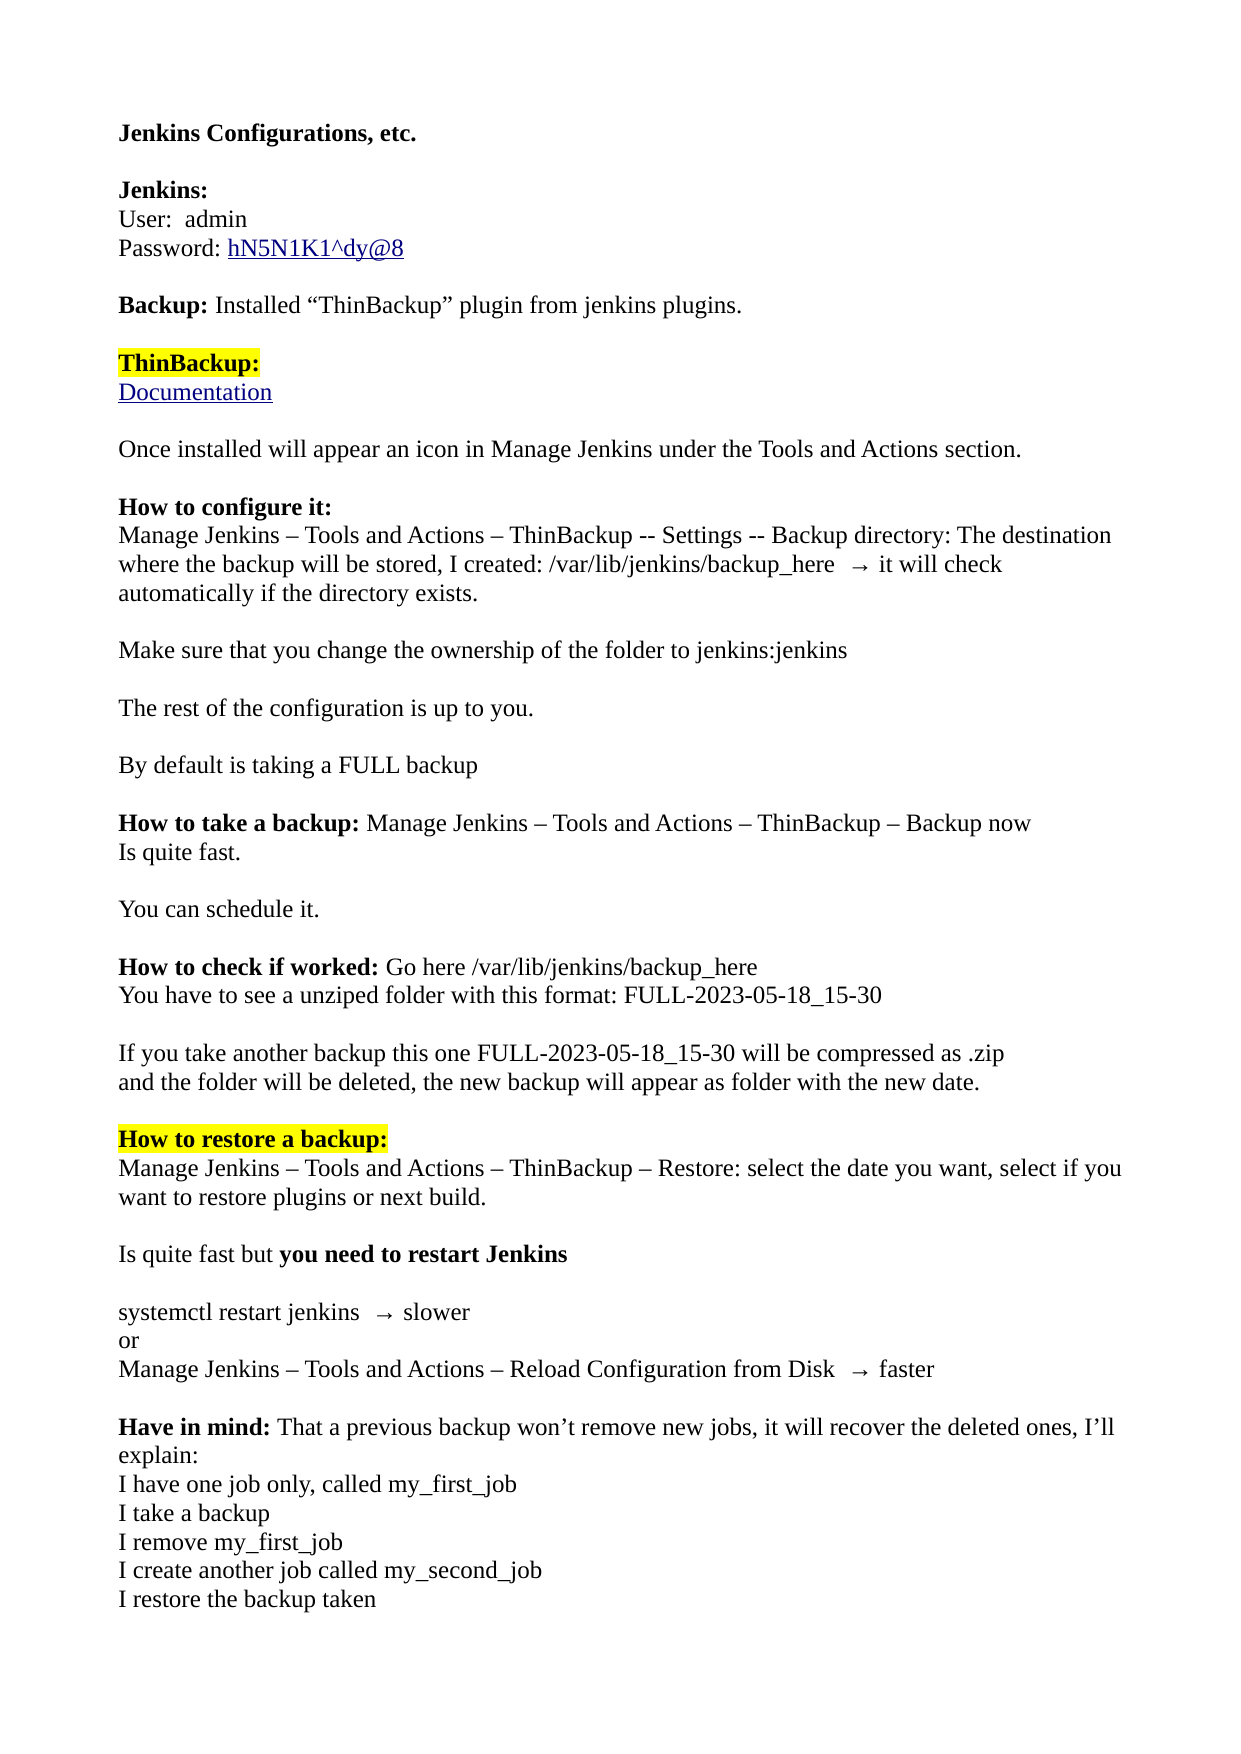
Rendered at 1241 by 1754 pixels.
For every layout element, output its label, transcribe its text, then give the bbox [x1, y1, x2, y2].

text I restore the backup taken [118, 1584, 1122, 1613]
text How to check if worked: Go here /var/lib/jenkins/backup_here [118, 952, 1122, 981]
text I remove my_first_job [118, 1527, 1122, 1556]
text I have one job only, called my_first_job [118, 1469, 1122, 1498]
text and the folder will be deleted, the new backup will appear as folder with the new date. [118, 1067, 1122, 1096]
text Backup: Installed “ThinBackup” plugin from jenkins plugins. [118, 291, 1122, 319]
text Jenkins Configurations, etc. [118, 118, 1122, 147]
text Password: hN5N1K1^dy@8 [118, 233, 1122, 262]
text Make sure that you change the ownership of the folder to jenkins:jenkins [118, 636, 1122, 664]
text Documentation [118, 377, 1122, 406]
text How to take a backup: Manage Jenkins – Tools and Actions – ThinBackup – Backup now [118, 808, 1122, 837]
text Have in mind: That a previous backup won’t remove new jobs, it will recover the deleted ones, I’ll explain: [118, 1412, 1122, 1469]
text ThinBackup: [118, 348, 1122, 377]
text Is quite fast. [118, 837, 1122, 866]
text How to configure it: [118, 492, 1122, 521]
text I create another job called my_second_job [118, 1556, 1122, 1584]
text You have to see a unziped folder with this format: FULL-2023-05-18_15-30 [118, 981, 1122, 1009]
text or [118, 1326, 1122, 1354]
text The rest of the configuration is up to you. [118, 693, 1122, 722]
text You can schedule it. [118, 894, 1122, 923]
text By default is taking a FULL backup [118, 751, 1122, 779]
text Manage Jenkins – Tools and Actions – Reload Configuration from Disk → faster [118, 1354, 1122, 1383]
text Is quite fast but you need to restart Jenkins [118, 1239, 1122, 1268]
text If you take another backup this one FULL-2023-05-18_15-30 will be compressed as .zip [118, 1038, 1122, 1067]
text systemctl restart jenkins → slower [118, 1297, 1122, 1326]
text How to restore a backup: [118, 1124, 1122, 1153]
text Once installed will appear an icon in Manage Jenkins under the Tools and Actions section. [118, 434, 1122, 463]
text Manage Jenkins – Tools and Actions – ThinBackup -- Settings -- Backup directory: The destination where the backup will be stored, I created: /var/lib/jenkins/backup_here → it will check automatically if the directory exists. [118, 521, 1122, 607]
text Manage Jenkins – Tools and Actions – ThinBackup – Restore: select the date you want, select if you want to restore plugins or next build. [118, 1153, 1122, 1211]
text Jenkins: [118, 176, 1122, 204]
text User: admin [118, 204, 1122, 233]
text I take a backup [118, 1498, 1122, 1527]
